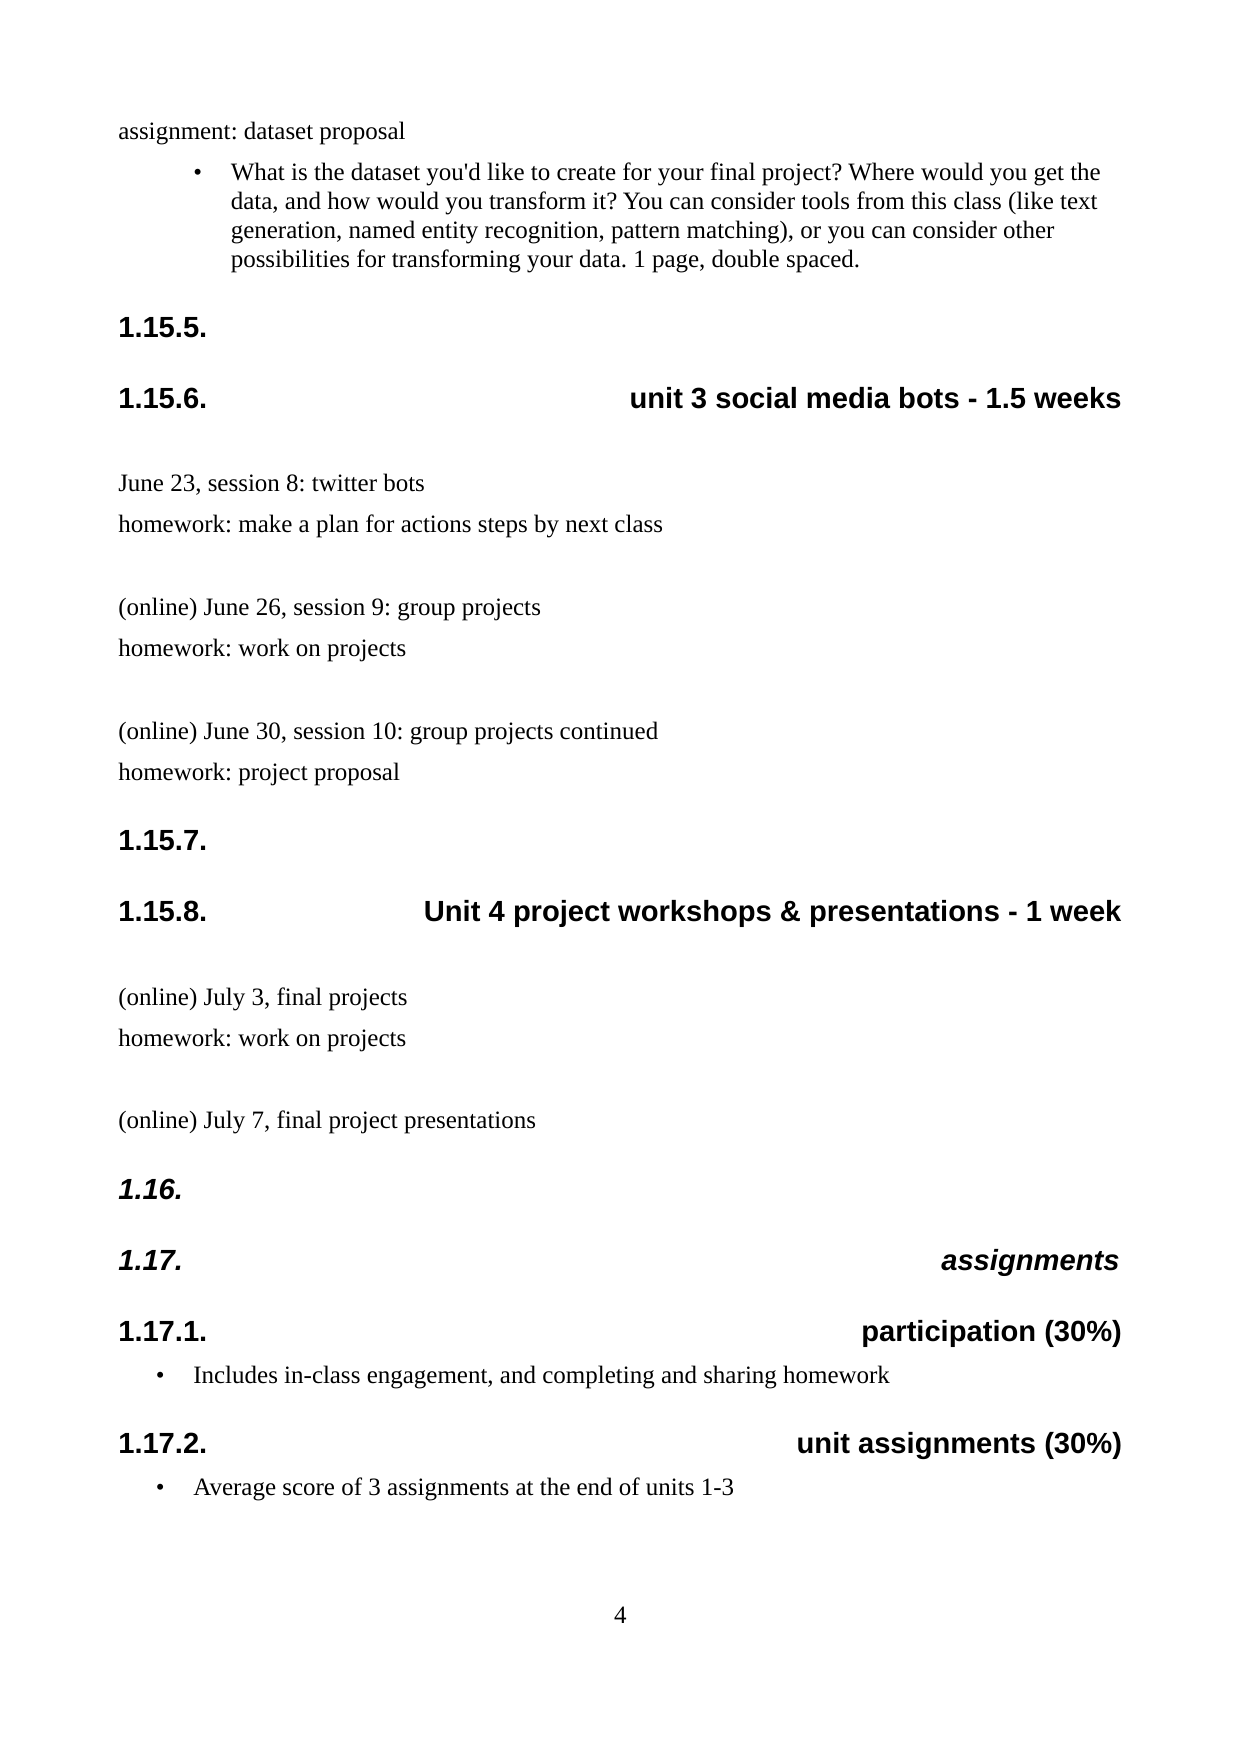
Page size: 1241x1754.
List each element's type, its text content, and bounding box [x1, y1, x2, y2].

subtitle participation (30%) [118, 1314, 1122, 1347]
subtitle unit 3 social media bots - 1.5 weeks [118, 381, 1122, 414]
text (online) June 30, session 10: group projects continued [118, 716, 1122, 744]
list What is the dataset you'd like to create for your final project? Where would you get the data, and how would you transform it? You can consider tools from this class (like text generation, named entity recognition, pattern matching), or you can consider other possibilities for transforming your data. 1 page, double spaced. [193, 157, 1122, 272]
text homework: work on projects [118, 1023, 1122, 1052]
subtitle unit assignments (30%) [118, 1426, 1122, 1459]
text homework: make a plan for actions steps by next class [118, 509, 1122, 538]
text June 23, session 8: twitter bots [118, 468, 1122, 497]
list Includes in-class engagement, and completing and sharing homework [156, 1360, 1122, 1388]
text (online) June 26, session 9: group projects [118, 592, 1122, 621]
subtitle assignments [118, 1243, 1122, 1276]
text (online) July 3, final projects [118, 982, 1122, 1010]
text homework: work on projects [118, 633, 1122, 662]
text assignment: dataset proposal [118, 116, 1122, 145]
subtitle Unit 4 project workshops & presentations - 1 week [118, 894, 1122, 928]
text (online) July 7, final project presentations [118, 1105, 1122, 1134]
list Average score of 3 assignments at the end of units 1-3 [156, 1472, 1122, 1501]
text homework: project proposal [118, 757, 1122, 786]
